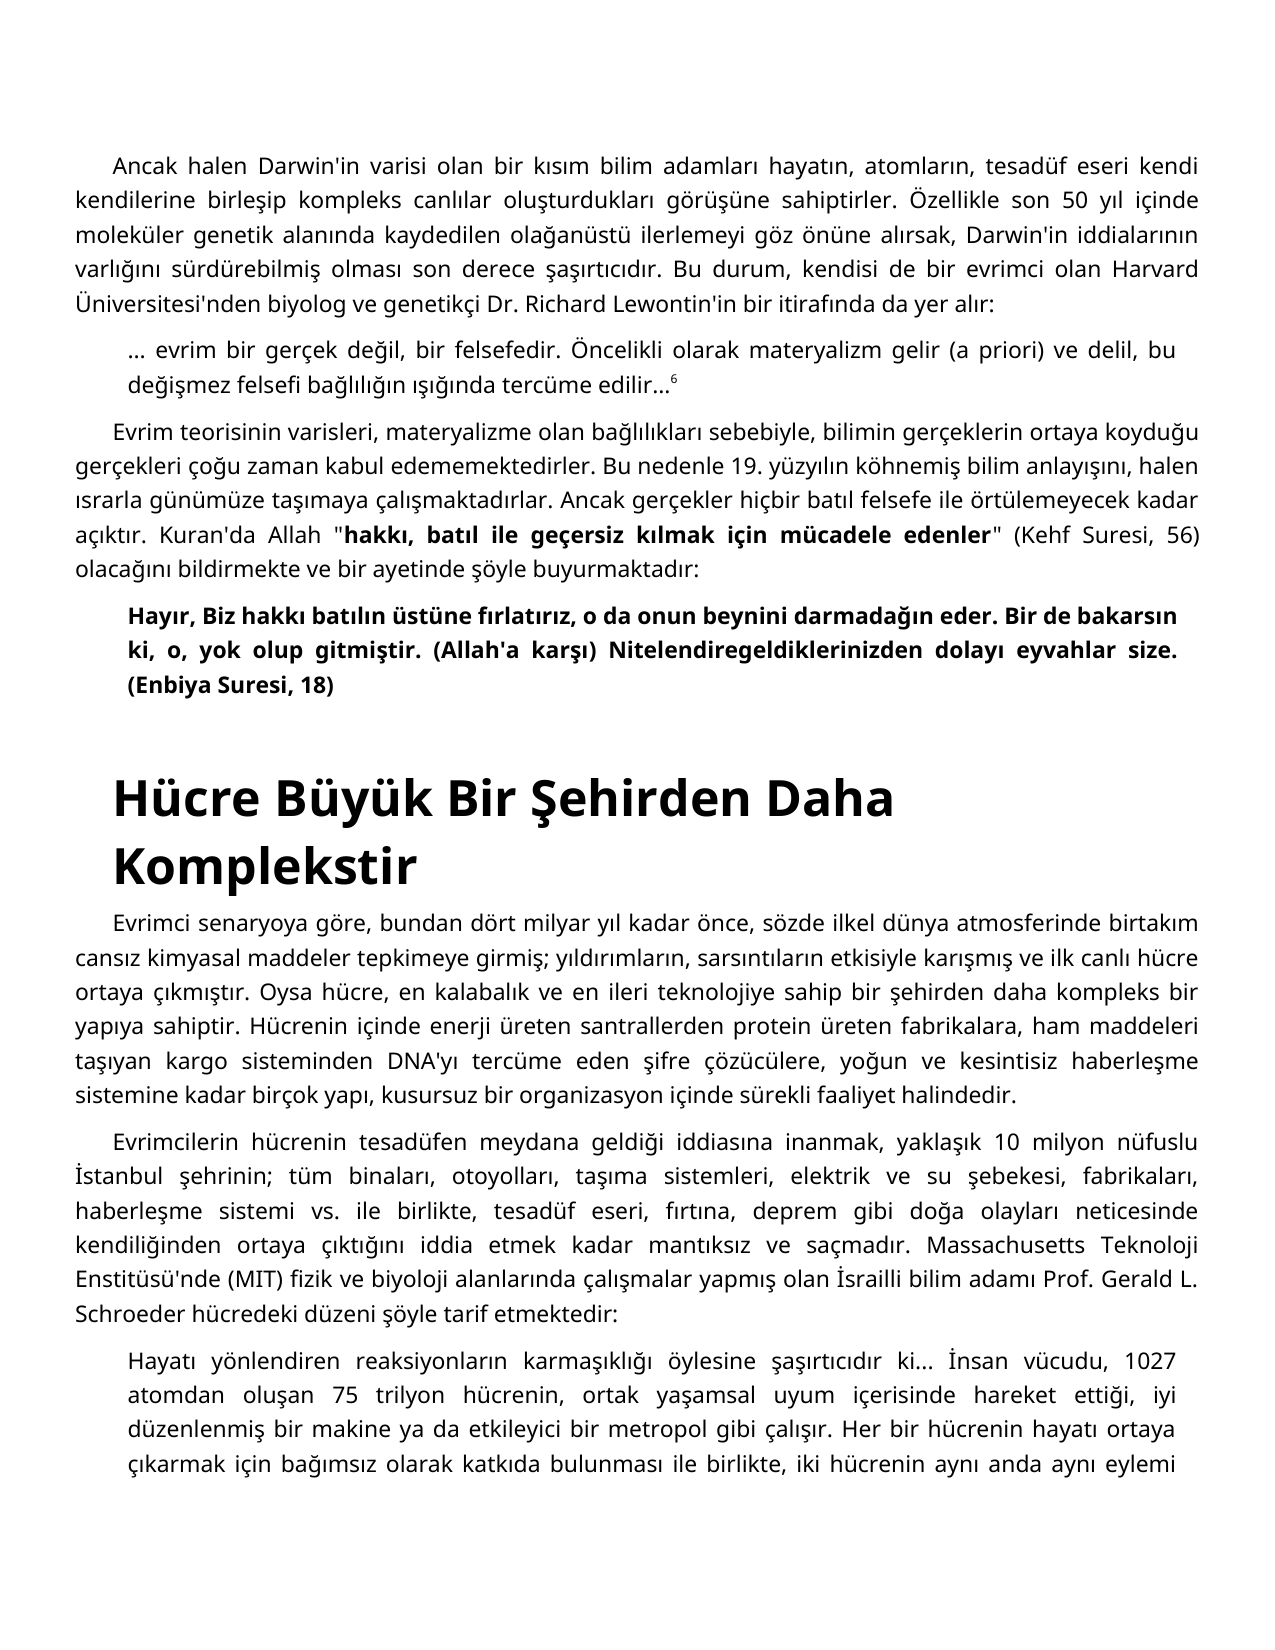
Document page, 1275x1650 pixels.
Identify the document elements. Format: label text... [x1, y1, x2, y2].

text … evrim bir gerçek değil, bir felsefedir. Öncelikli olarak materyalizm gelir (a priori) ve delil, bu değişmez felsefi bağlılığın ışığında tercüme edilir…6 [127, 334, 1177, 400]
text Hayır, Biz hakkı batılın üstüne fırlatırız, o da onun beynini darmadağın eder. Bir de bakarsın ki, o, yok olup gitmiştir. (Allah'a karşı) Nitelendiregeldiklerinizden dolayı eyvahlar size. (Enbiya Suresi, 18) [127, 600, 1177, 700]
text Hayatı yönlendiren reaksiyonların karmaşıklığı öylesine şaşırtıcıdır ki... İnsan vücudu, 1027 atomdan oluşan 75 trilyon hücrenin, ortak yaşamsal uyum içerisinde hareket ettiği, iyi düzenlenmiş bir makine ya da etkileyici bir metropol gibi çalışır. Her bir hücrenin hayatı ortaya çıkarmak için bağımsız olarak katkıda bulunması ile birlikte, iki hücrenin aynı anda aynı eylemi [127, 1344, 1177, 1479]
text Evrimcilerin hücrenin tesadüfen meydana geldiği iddiasına inanmak, yaklaşık 10 milyon nüfuslu İstanbul şehrinin; tüm binaları, otoyolları, taşıma sistemleri, elektrik ve su şebekesi, fabrikaları, haberleşme sistemi vs. ile birlikte, tesadüf eseri, fırtına, deprem gibi doğa olayları neticesinde kendiliğinden ortaya çıktığını iddia etmek kadar mantıksız ve saçmadır. Massachusetts Teknoloji Enstitüsü'nde (MIT) fizik ve biyoloji alanlarında çalışmalar yapmış olan İsrailli bilim adamı Prof. Gerald L. Schroeder hücredeki düzeni şöyle tarif etmektedir: [75, 1126, 1200, 1329]
text Evrim teorisinin varisleri, materyalizme olan bağlılıkları sebebiyle, bilimin gerçeklerin ortaya koyduğu gerçekleri çoğu zaman kabul edememektedirler. Bu nedenle 19. yüzyılın köhnemiş bilim anlayışını, halen ısrarla günümüze taşımaya çalışmaktadırlar. Ancak gerçekler hiçbir batıl felsefe ile örtülemeyecek kadar açıktır. Kuran'da Allah "hakkı, batıl ile geçersiz kılmak için mücadele edenler" (Kehf Suresi, 56) olacağını bildirmekte ve bir ayetinde şöyle buyurmaktadır: [75, 416, 1200, 584]
text Evrimci senaryoya göre, bundan dört milyar yıl kadar önce, sözde ilkel dünya atmosferinde birtakım cansız kimyasal maddeler tepkimeye girmiş; yıldırımların, sarsıntıların etkisiyle karışmış ve ilk canlı hücre ortaya çıkmıştır. Oysa hücre, en kalabalık ve en ileri teknolojiye sahip bir şehirden daha kompleks bir yapıya sahiptir. Hücrenin içinde enerji üreten santrallerden protein üreten fabrikalara, ham maddeleri taşıyan kargo sisteminden DNA'yı tercüme eden şifre çözücülere, yoğun ve kesintisiz haberleşme sistemine kadar birçok yapı, kusursuz bir organizasyon içinde sürekli faaliyet halindedir. [75, 907, 1200, 1110]
text Ancak halen Darwin'in varisi olan bir kısım bilim adamları hayatın, atomların, tesadüf eseri kendi kendilerine birleşip kompleks canlılar oluşturdukları görüşüne sahiptirler. Özellikle son 50 yıl içinde moleküler genetik alanında kaydedilen olağanüstü ilerlemeyi göz önüne alırsak, Darwin'in iddialarının varlığını sürdürebilmiş olması son derece şaşırtıcıdır. Bu durum, kendisi de bir evrimci olan Harvard Üniversitesi'nden biyolog ve genetikçi Dr. Richard Lewontin'in bir itirafında da yer alır: [75, 150, 1200, 319]
subtitle Hücre Büyük Bir Şehirden Daha Komplekstir [112, 762, 1200, 899]
